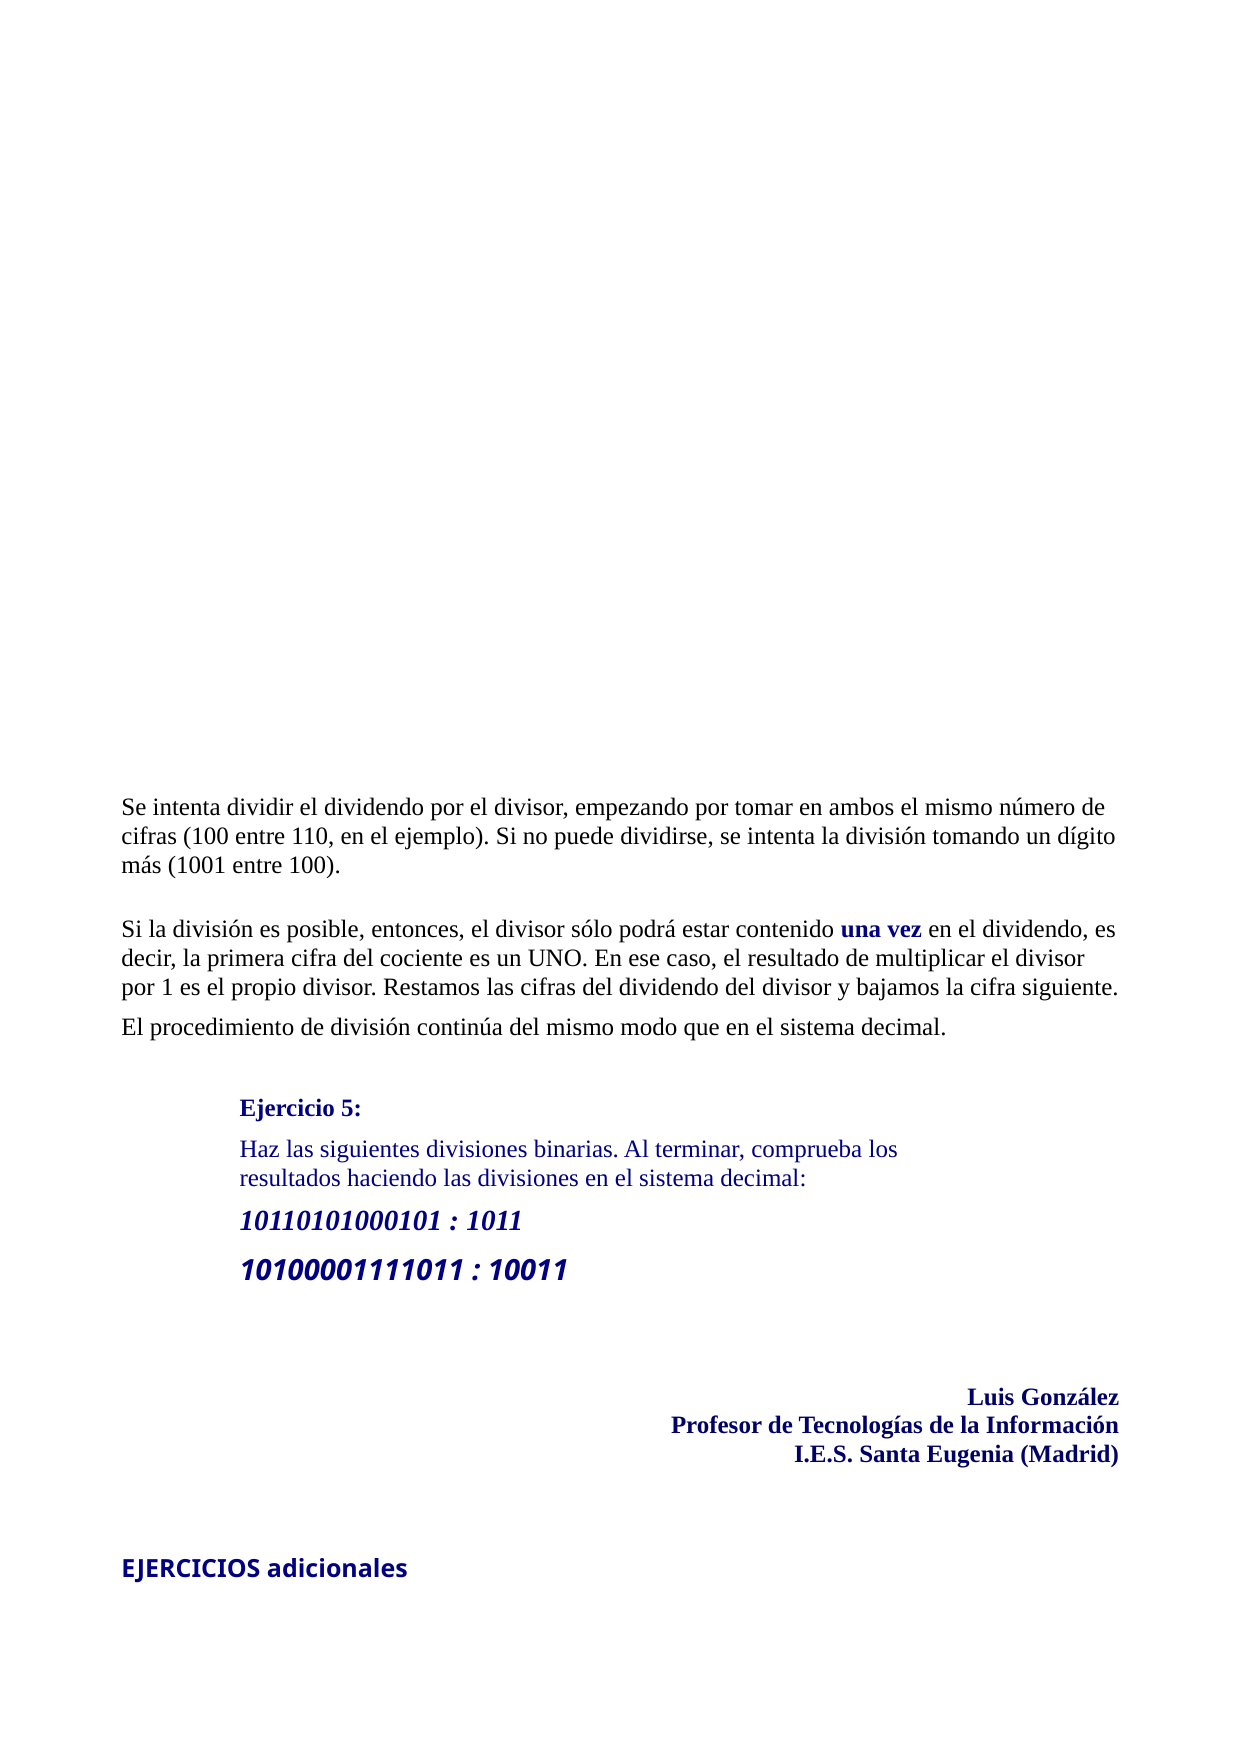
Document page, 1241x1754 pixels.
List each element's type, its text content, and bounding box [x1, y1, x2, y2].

table_header ARITMÉTICA BINARIA Operaciones elementales con números binarios Suma de números binarios Resta de números binarios Complemento a dos Complemento a uno Restar con el complemento a dos Multiplicar números binarios Dividir números binarios La Unidad Aritmético Lógica, en la CPU del procesador, es capaz de realizar operaciones aritméticas, con datos numéricos expresados en el sistema binario. Naturalmente, esas operaciones incluyen la adición, la sustracción, el producto y la división. Las operaciones se hacen del mismo modo que en el sistema decimal, pero debido a la sencillez del sistema de numeración, pueden hacerse algunas simplificaciones que facilitan mucho la realización de las operaciones. Suma en binario Para aprender a sumar, con cinco o seis años de edad, tuviste que memorizar las 100 combinaciones posibles que pueden darse al sumar dos dígitos decimales. La tabla de sumar, en binario, es mucho más sencilla que en decimal. Sólo hay que recordar cuatro combinaciones posibles: Las sumas 0 + 0, 0 + 1 y 1 + 0 son evidentes: 0 + 0 = 0 0 + 1 = 1 1 + 0 = 1 Pero la suma de 1+1, que sabemos que es 2 en el sistema decimal, debe escribirse en binario con dos cifras (10) y, por tanto 1+1 es 0 y se arrastra una unidad, que se suma a la posición siguiente a la izquierda. Veamos algunos ejemplos: 010 + 101 = 111 210 + 510 = 710 001101 + 100101 = 110010 1310 + 3710 = 5010 1011011 + 1011010 = 10110101 9110 + 9010 = 18110 110111011 + 100111011 = 1011110110 44310 + 31510 = 75810 Ejercicio 1: Realiza las siguientes sumas de números binarios: 111011 + 110 111110111 + 111001 10111 + 11011 + 10111 Sustracción en binario La técnica de la resta en binario es, nuevamente, igual que la misma operación en el sistema decimal. Pero conviene repasar la operación de restar en decimal para comprender la operación binaria, que es más sencilla. Los términos que intervienen en la resta se llaman minuendo, sustraendo y diferencia. Las restas 0 - 0, 1 - 0 y 1 - 1 son evidentes: 0 – 0 = 0 1 – 0 = 1 1 – 1 = 0 La resta 0 - 1 se resuelve, igual que en el sistema decimal, tomando una unidad prestada de la posición siguiente: 10 - 1, es decir, 210 – 110 = 1. Esa unidad prestada debe devolverse, sumándola, a la posición siguiente. Veamos algunos ejemplos: 111 – 101 = 010 710 – 510 = 210 10001 – 01010 = 00111 1710 – 1010 = 710 11011001 – 10101011 = 00101110 21710 – 17110 = 4610 111101001 – 101101101 = 001111100 48910 – 36510 = 12410 Ejercicio 2: Realiza las siguientes restas de números binarios y comprueba los resultados convirtiéndolos al sistema decimal: 111011 - 110 111110111 - 111001 1010111 - 11011 – 10011 A pesar de lo sencillo que es el procedimiento de restar, es facil confundirse. Tenemos interiorizado el sistema decimal y hemos aprendido a restar mecánicamente, sin detenernos a pensar en el significado del arrastre. Para simplificar las restas y reducir la posibilidad de cometer errores hay varias soluciones: Dividir los números largos en grupos. En el siguiente ejemplo, vemos cómo se divide una resta larga en tres restas cortas: 100110011101 1001 1001 1101 010101110010 0101 0111 0010 010000101011 0100 0010 1011 Calculando el complemento a dos del sustraendo Complemento a dos El complemento a dos de un número N, compuesto por n bits, se define como: C2N = 2n – N Veamos un ejemplo: tomemos el número N = 1011012, que tiene 6 bits, y calculemos su complemento a dos: N = 4510 n = 6 26 = 64 y, por tanto: C2N = 64 – 45 = 19 = 0100112 Ejercicio 3: Calcula el complemento a dos de los siguientes números: 11001, 10001011, 110011010 Complemento a uno El complemento a uno de un número N, compuesto por n bits es, por definición, una unidad menor que el complemento a dos, es decir: C1N = C2N - 1 y, por la misma razón: C2N = C1N + 1 Calculemos el complemento a uno del mismo número del ejemplo anterior: siendo N = 101101, y su complemento a dos C2N = 010011 C1N = C2N – 1 = 010011 – 000001 = 010010 C1N = 010010 Da la sensación de que calcular el complemento a uno no es más que una forma elegante de comlicarse la vida, y que no va a ser más sencillo restar utilizando el complemento a dos, porque el procedimiento para calcular el complemento a dos es más difícil y laborioso que la propia resta. Pero es mucho más sencillo de lo que parece. En realidad, el complemento a uno de un número binario es el número resultante de invertir los UNOS y CEROS de dicho número. Por ejemplo si: N = 110100101 obtenemos su complemento a uno invirtiendo ceros y unos, con lo que resulta: C1N = 001011010 y su complemento a dos es: C2N = C1N + 1 = 001011011 ¡es muy fácil! Veamos otro ejemplo de cálculo de complementos. Sea: N = 0110110101 El complemento a uno es: C1N = 1001001010 y el complemento a dos es: C2N = 1001001011 Restar en binario usando el complemento a dos Y, por fin, vamos a ver cómo facilita la resta el complemento. La resta binaria de dos números puede obtenerse sumando al minuendo el complemento a dos del sustraendo. Veamos algunos ejemplos: Primer ejemplo: Hagamos la siguiente resta, 91 – 46 = 45, en binario: 1011011 – 0101110 = 0101101 Tiene alguna dificultad, cuando se acumulan los arrastres a la resta siguiente. Pero esta misma resta puede hacerse como una suma, utilizando el complemento a dos del sustraendo: 1011011 + 1010010 = 0101101 En el resultado de la suma nos sobra un bit, que se desborda por la izquierda. Pero, como el número resultante no puede ser más largo que el minuendo, el bit sobrante se desprecia. Segundo ejemplo: Hagamos esta otra resta, 219 – 23 = 196, utilizando el complemento a dos: 21910 = 110110112, 2310 = 000101112 C223 = 11101001 El resultado de la resta será: 11011011 + 11101001 = 111000100 Y, despreciando el bit que se desborda por la izquierda, llegamos al resultado correcto: 110001002 = 19610 ¡Qué fácil! Ejercicio 4: Haz las siguientes restas binarias utilizando la técnica del complemento a dos. Al terminar, comprueba los resultados haciendo la resta en el sistema decimal: 11010001101 – 1000111101 10110011101 - 1110101 Multiplicación binaria La multiplicación en binario es más fácil que en cualquier otro sistema de numeración. Como los factores de la multiplicación sólo pueden ser CEROS o UNOS, el producto sólo puede ser CERO o UNO. En otras palabras, las tablas de multiplicar del cero y del uno son muy fáciles de aprender: En un ordenador, sin embargo, la operación de multiplicar se realiza mediante sumas repetidas. Eso crea algunos problemas en la programación porque cada suma de dos UNOS origina un arrastre, que se resuelven contando el número de UNOS y de arrastres en cada columna. Si el número de UNOS es par, la suma es un CERO y si es impar, un UNO. Luego, para determinar los arrastres a la posición superior, se cuentan las parejas de UNOS. Veamos, por ejemplo, una multiplicación: Para comprobar que el resultado es correcto, convertimos los factores y el resultado al sistema decimal: 3349 * 13 = 43537 ¡correcto! Ejercicio 5: Haz las siguientes multiplicaciones binarias. Al terminar, comprueba los resultados haciendo las multiplicaciones en el sistema decimal: 10110101000101 x 1011 10100001111011 x 10011 División binaria Igual que en el producto, la división es muy fácil de realizar, porque no son posibles en el cociente otras cifras que UNOS y CEROS. Consideremos el siguiente ejemplo, 42 : 6 = 7, en binario: Se intenta dividir el dividendo por el divisor, empezando por tomar en ambos el mismo número de cifras (100 entre 110, en el ejemplo). Si no puede dividirse, se intenta la división tomando un dígito más (1001 entre 100). Si la división es posible, entonces, el divisor sólo podrá estar contenido una vez en el dividendo, es decir, la primera cifra del cociente es un UNO. En ese caso, el resultado de multiplicar el divisor por 1 es el propio divisor. Restamos las cifras del dividendo del divisor y bajamos la cifra siguiente. El procedimiento de división continúa del mismo modo que en el sistema decimal. Ejercicio 5: Haz las siguientes divisiones binarias. Al terminar, comprueba los resultados haciendo las divisiones en el sistema decimal: 10110101000101 : 1011 10100001111011 : 10011 Luis González Profesor de Tecnologías de la Información I.E.S. Santa Eugenia (Madrid) EJERCICIOS adicionales Realiza las siguientes sumas de números octales: 365 + 23 2732 + 1265 65 + 1773 Suma los siguientes números hexadecimales: 17A + 3C 20F5 + 31B 2E70C + 1AA7F Resta los siguientes números octales: 365 - 23 2732 - 1265 1773 – 65 Realiza las siguientes restas de números hexadecimales: 17A - 3C 20F5 - 31B 2E70C – 1AA7F [118, 118, 1122, 1601]
